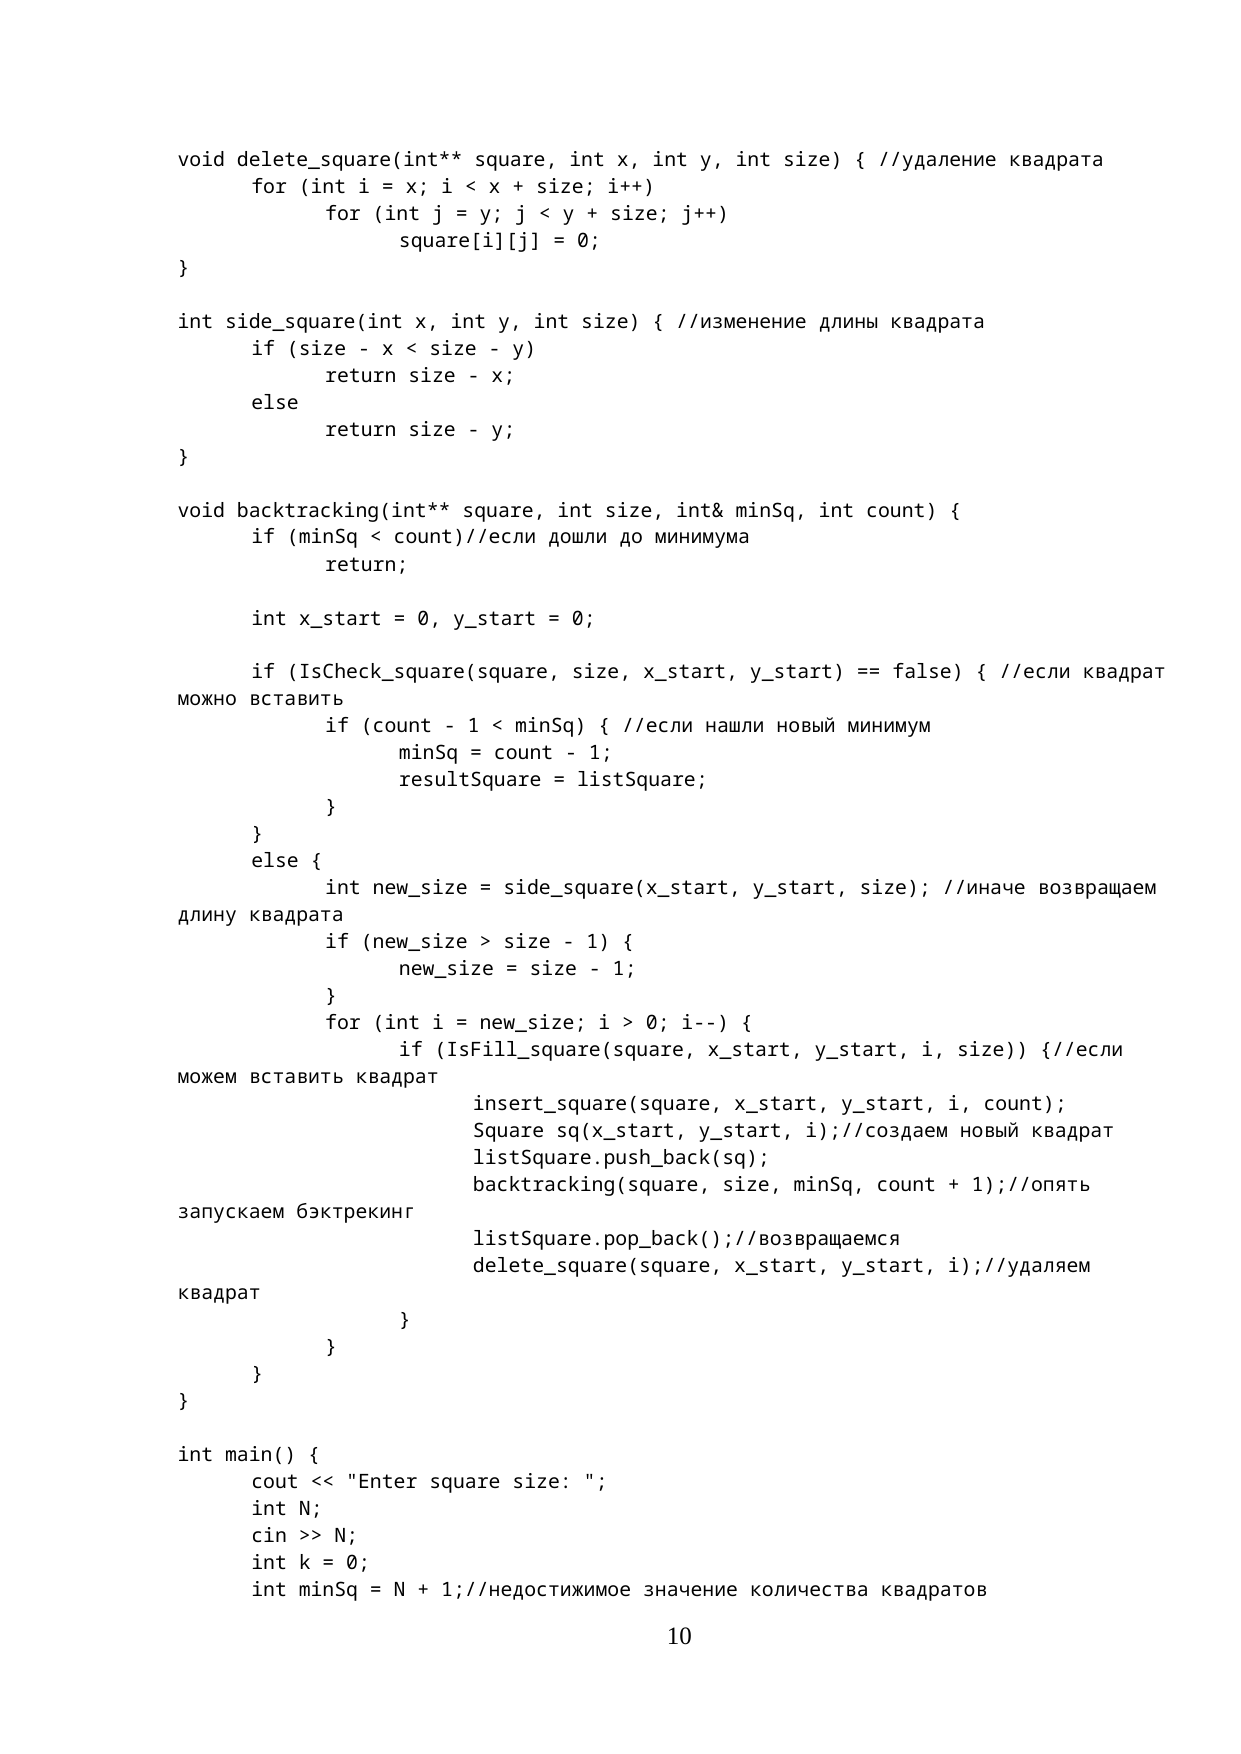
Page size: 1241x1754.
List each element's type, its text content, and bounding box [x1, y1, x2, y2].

text int minSq = N + 1;//недостижимое значение количества квадратов [177, 1575, 1181, 1602]
text listSquare.push_back(sq); [177, 1143, 1181, 1170]
text if (count - 1 < minSq) { //если нашли новый минимум [177, 712, 1181, 739]
text cin >> N; [177, 1521, 1181, 1548]
text delete_square(square, x_start, y_start, i);//удаляем квадрат [177, 1251, 1181, 1305]
text backtracking(square, size, minSq, count + 1);//опять запускаем бэктрекинг [177, 1170, 1181, 1224]
text Square sq(x_start, y_start, i);//создаем новый квадрат [177, 1116, 1181, 1143]
text int x_start = 0, y_start = 0; [177, 604, 1181, 631]
text else [177, 388, 1181, 415]
text int N; [177, 1494, 1181, 1521]
text } [177, 1332, 1181, 1359]
text int side_square(int x, int y, int size) { //изменение длины квадрата [177, 307, 1181, 334]
text for (int j = y; j < y + size; j++) [177, 199, 1181, 226]
text listSquare.pop_back();//возвращаемся [177, 1224, 1181, 1251]
text } [177, 819, 1181, 847]
text for (int i = new_size; i > 0; i--) { [177, 1008, 1181, 1035]
text } [177, 793, 1181, 819]
text if (size - x < size - y) [177, 334, 1181, 361]
text void backtracking(int** square, int size, int& minSq, int count) { [177, 496, 1181, 523]
text int new_size = side_square(x_start, y_start, size); //иначе возвращаем длину квадрата [177, 873, 1181, 927]
text if (new_size > size - 1) { [177, 927, 1181, 954]
text } [177, 1305, 1181, 1332]
text if (IsCheck_square(square, size, x_start, y_start) == false) { //если квадрат можно вставить [177, 658, 1181, 712]
text int main() { [177, 1440, 1181, 1467]
text int k = 0; [177, 1548, 1181, 1575]
text return size - y; [177, 415, 1181, 442]
text } [177, 1386, 1181, 1413]
text else { [177, 847, 1181, 873]
text if (IsFill_square(square, x_start, y_start, i, size)) {//если можем вставить квадрат [177, 1035, 1181, 1089]
text for (int i = x; i < x + size; i++) [177, 172, 1181, 199]
text } [177, 253, 1181, 280]
text cout << "Enter square size: "; [177, 1467, 1181, 1494]
text return; [177, 550, 1181, 577]
text resultSquare = listSquare; [177, 766, 1181, 793]
text return size - x; [177, 361, 1181, 388]
text square[i][j] = 0; [177, 226, 1181, 253]
text insert_square(square, x_start, y_start, i, count); [177, 1089, 1181, 1116]
text } [177, 981, 1181, 1008]
text } [177, 442, 1181, 469]
text new_size = size - 1; [177, 954, 1181, 981]
text minSq = count - 1; [177, 739, 1181, 766]
text if (minSq < count)//если дошли до минимума [177, 523, 1181, 550]
text void delete_square(int** square, int x, int y, int size) { //удаление квадрата [177, 145, 1181, 172]
text } [177, 1359, 1181, 1386]
